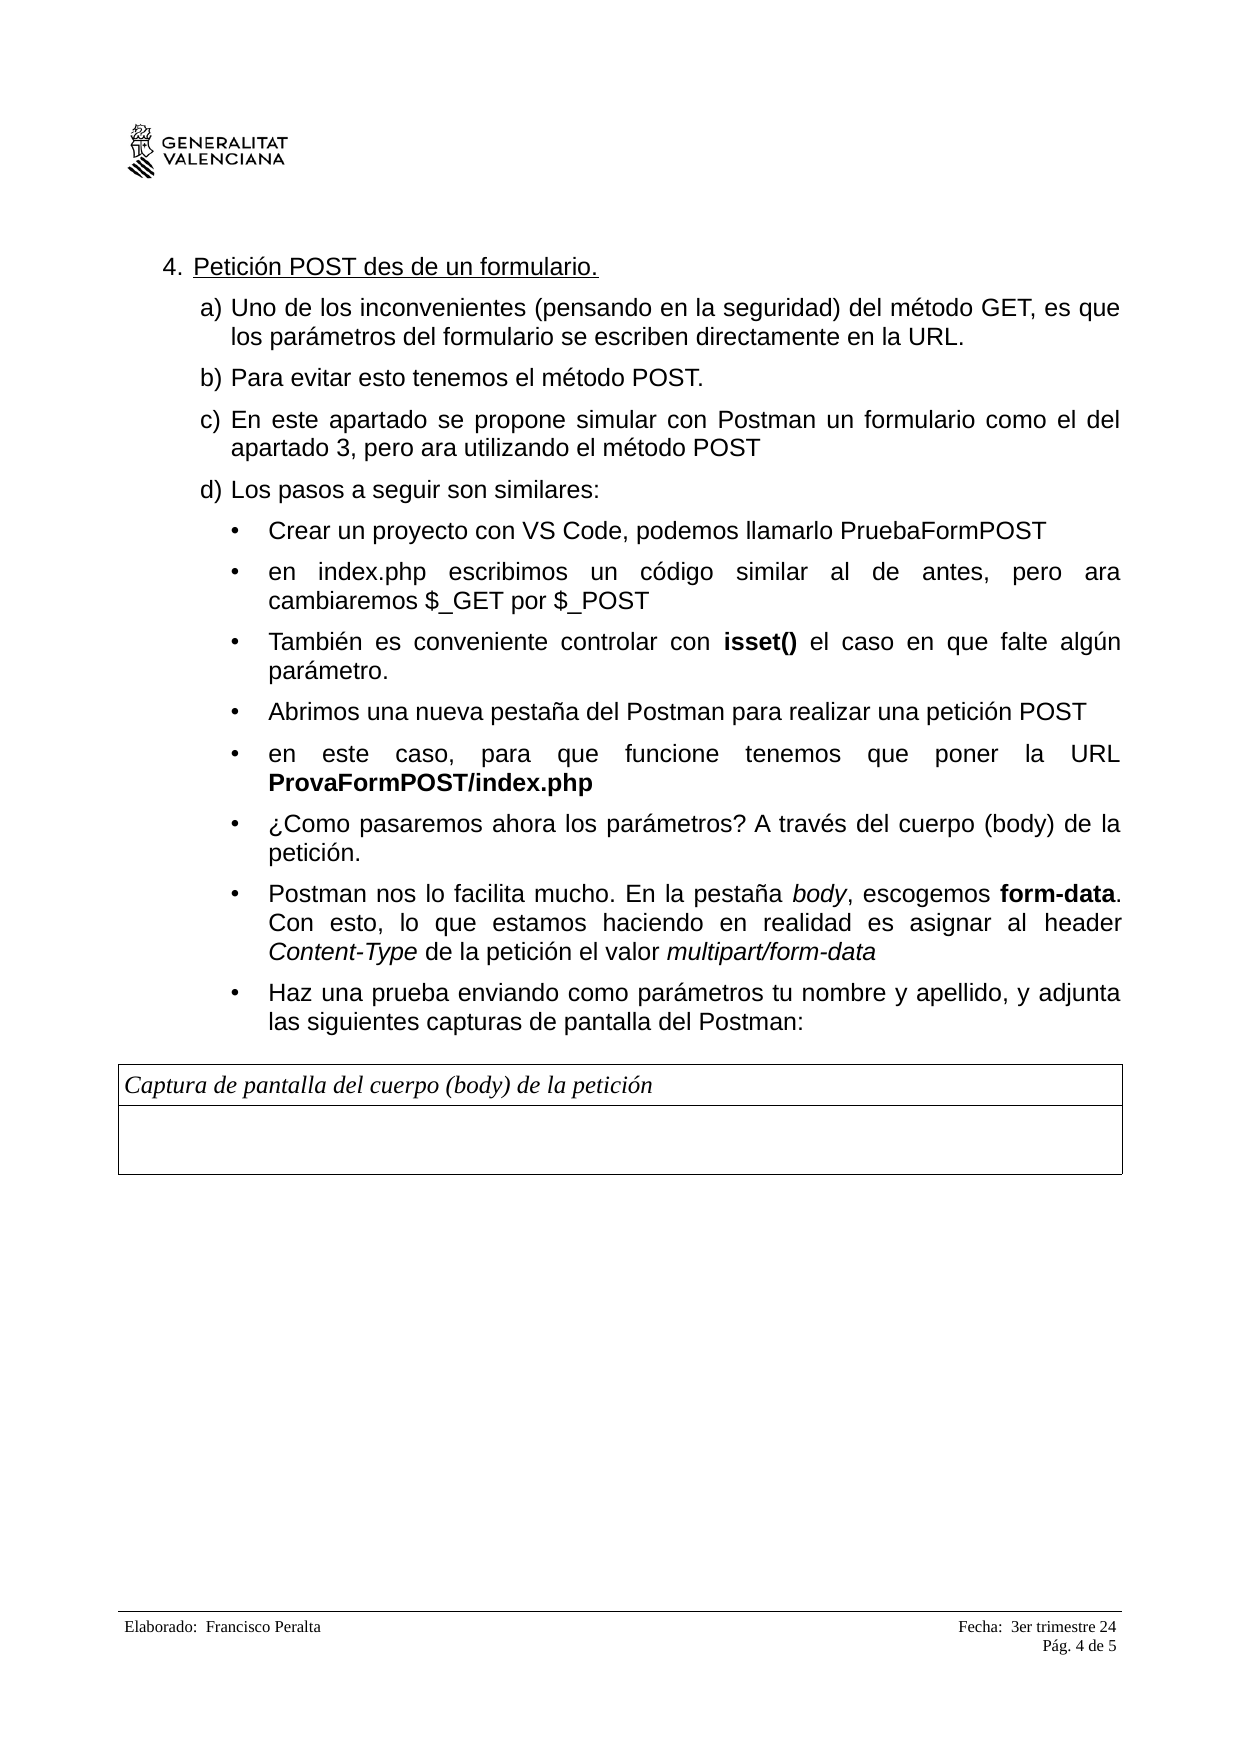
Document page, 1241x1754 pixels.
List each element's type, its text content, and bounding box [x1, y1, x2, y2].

list Uno de los inconvenientes (pensando en la seguridad) del método GET, es que los parámetros del formulario se escriben directamente en la URL. [193, 293, 1122, 351]
list en este caso, para que funcione tenemos que poner la URL ProvaFormPOST/index.php [231, 739, 1122, 796]
list Haz una prueba enviando como parámetros tu nombre y apellido, y adjunta las siguientes capturas de pantalla del Postman: [231, 978, 1122, 1035]
table_cell [119, 1106, 1122, 1173]
list Petición POST des de un formulario. [156, 252, 1122, 281]
table_header Captura de pantalla del cuerpo (body) de la petición [119, 1065, 1122, 1104]
list En este apartado se propone simular con Postman un formulario como el del apartado 3, pero ara utilizando el método POST [193, 404, 1122, 462]
list Postman nos lo facilita mucho. En la pestaña body, escogemos form-data. Con esto, lo que estamos haciendo en realidad es asignar al header Content-Type de la petición el valor multipart/form-data [231, 879, 1122, 965]
list También es conveniente controlar con isset() el caso en que falte algún parámetro. [231, 627, 1122, 685]
list en index.php escribimos un código similar al de antes, pero ara cambiaremos $_GET por $_POST [231, 557, 1122, 615]
list ¿Como pasaremos ahora los parámetros? A través del cuerpo (body) de la petición. [231, 809, 1122, 866]
list Abrimos una nueva pestaña del Postman para realizar una petición POST [231, 697, 1122, 726]
list Los pasos a seguir son similares: [193, 474, 1122, 503]
list Para evitar esto tenemos el método POST. [193, 363, 1122, 392]
list Crear un proyecto con VS Code, podemos llamarlo PruebaFormPOST [231, 516, 1122, 545]
picture [118, 118, 296, 182]
